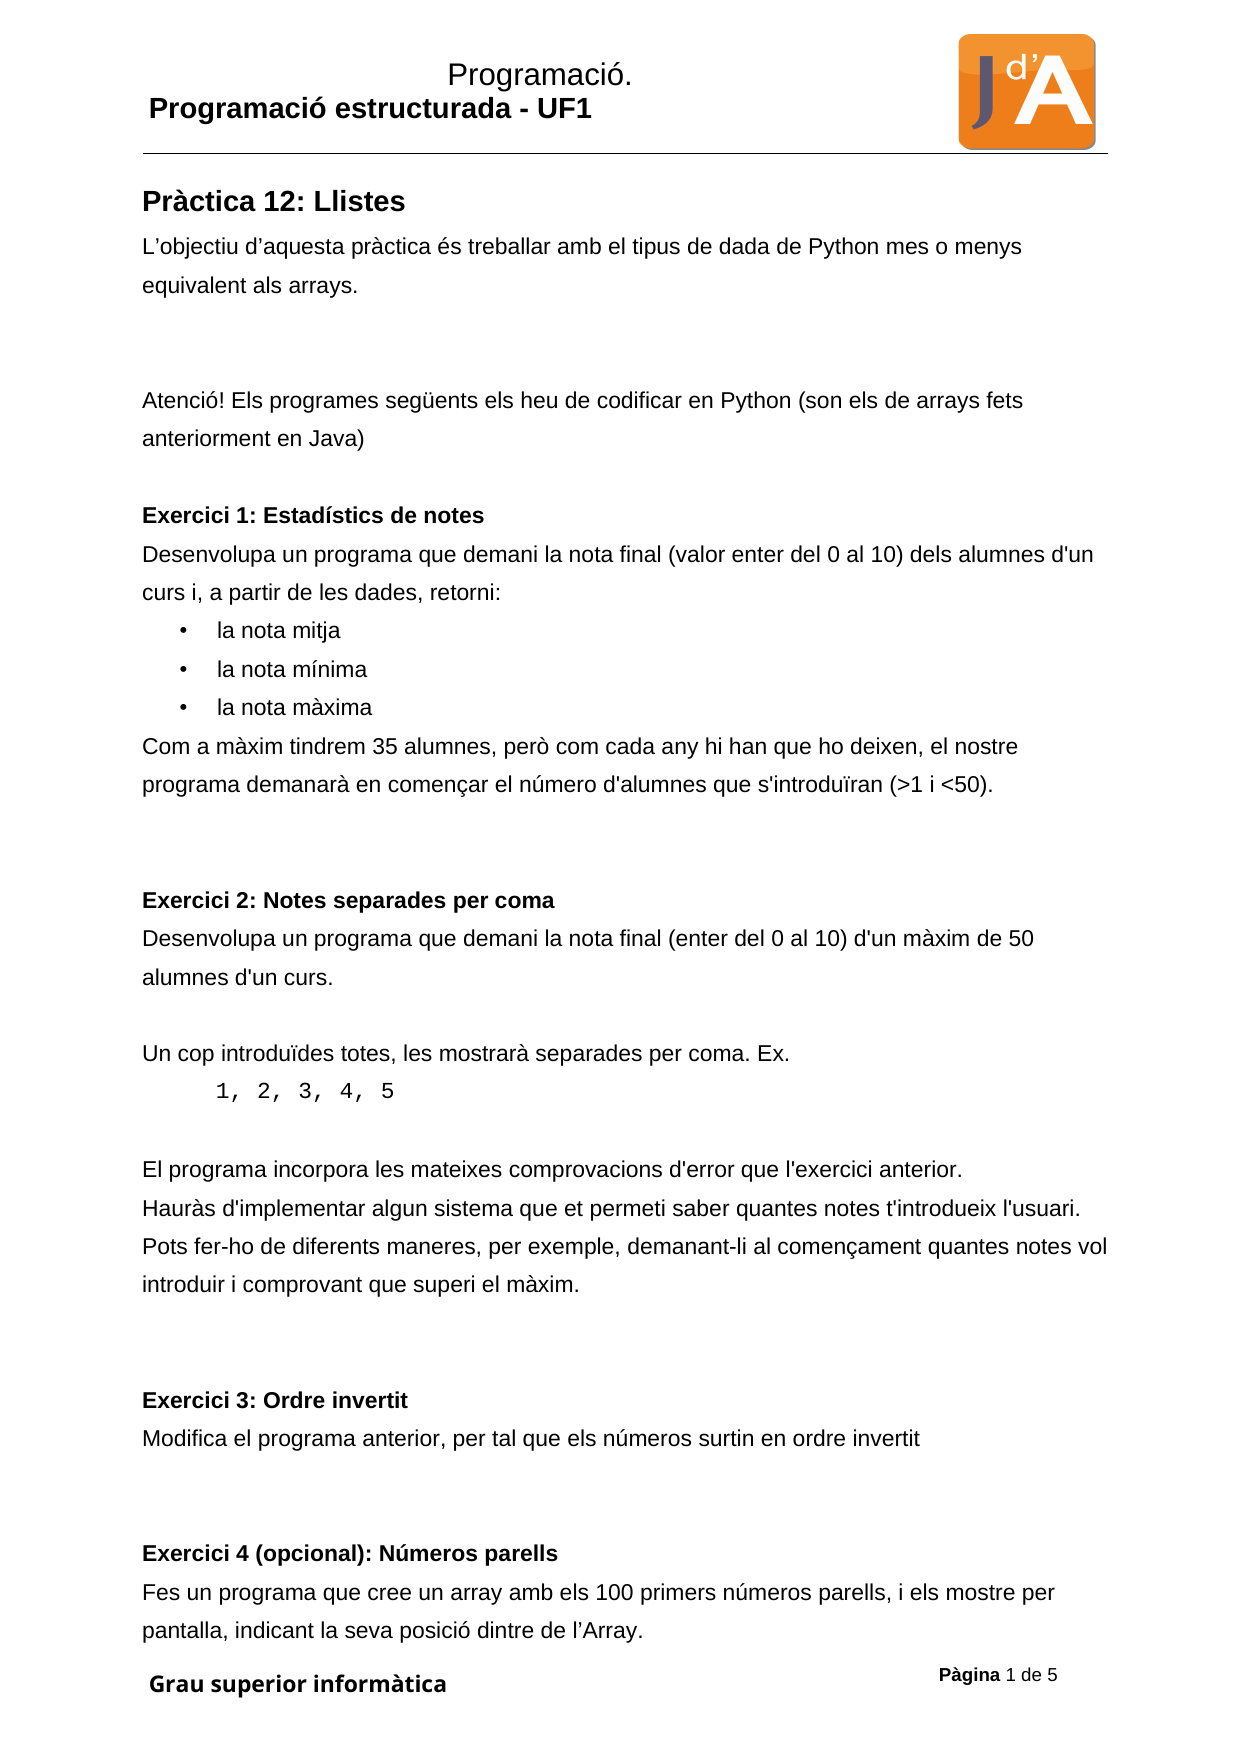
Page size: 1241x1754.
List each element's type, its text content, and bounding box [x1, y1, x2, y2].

text Pràctica 12: Llistes [142, 185, 1107, 218]
text L’objectiu d’aquesta pràctica és treballar amb el tipus de dada de Python mes o menys equivalent als arrays. [142, 234, 1107, 298]
text Atenció! Els programes següents els heu de codificar en Python (son els de arrays fets anteriorment en Java) [142, 388, 1107, 452]
list la nota mínima [179, 657, 1107, 682]
text Desenvolupa un programa que demani la nota final (valor enter del 0 al 10) dels alumnes d'un curs i, a partir de les dades, retorni: [142, 541, 1107, 605]
text Modifica el programa anterior, per tal que els números surtin en ordre invertit [142, 1426, 1107, 1451]
text Exercici 3: Ordre invertit [142, 1387, 1107, 1413]
text Desenvolupa un programa que demani la nota final (enter del 0 al 10) d'un màxim de 50 alumnes d'un curs. [142, 926, 1107, 990]
text Exercici 2: Notes separades per coma [142, 887, 1107, 913]
picture [958, 34, 1096, 150]
text Fes un programa que cree un array amb els 100 primers números parells, i els mostre per pantalla, indicant la seva posició dintre de l’Array. [142, 1579, 1107, 1644]
text 1, 2, 3, 4, 5 [216, 1079, 1107, 1105]
text Exercici 4 (opcional): Números parells [142, 1541, 1107, 1567]
text Un cop introduïdes totes, les mostrarà separades per coma. Ex. [142, 1041, 1107, 1067]
text Com a màxim tindrem 35 alumnes, però com cada any hi han que ho deixen, el nostre programa demanarà en començar el número d'alumnes que s'introduïran (>1 i <50). [142, 733, 1107, 798]
list la nota mitja [179, 618, 1107, 644]
list la nota màxima [179, 695, 1107, 721]
text El programa incorpora les mateixes comprovacions d'error que l'exercici anterior. [142, 1157, 1107, 1182]
text Hauràs d'implementar algun sistema que et permeti saber quantes notes t'introdueix l'usuari. Pots fer-ho de diferents maneres, per exemple, demanant-li al començament quantes notes vol introduir i comprovant que superi el màxim. [142, 1195, 1107, 1298]
text Exercici 1: Estadístics de notes [142, 503, 1107, 528]
